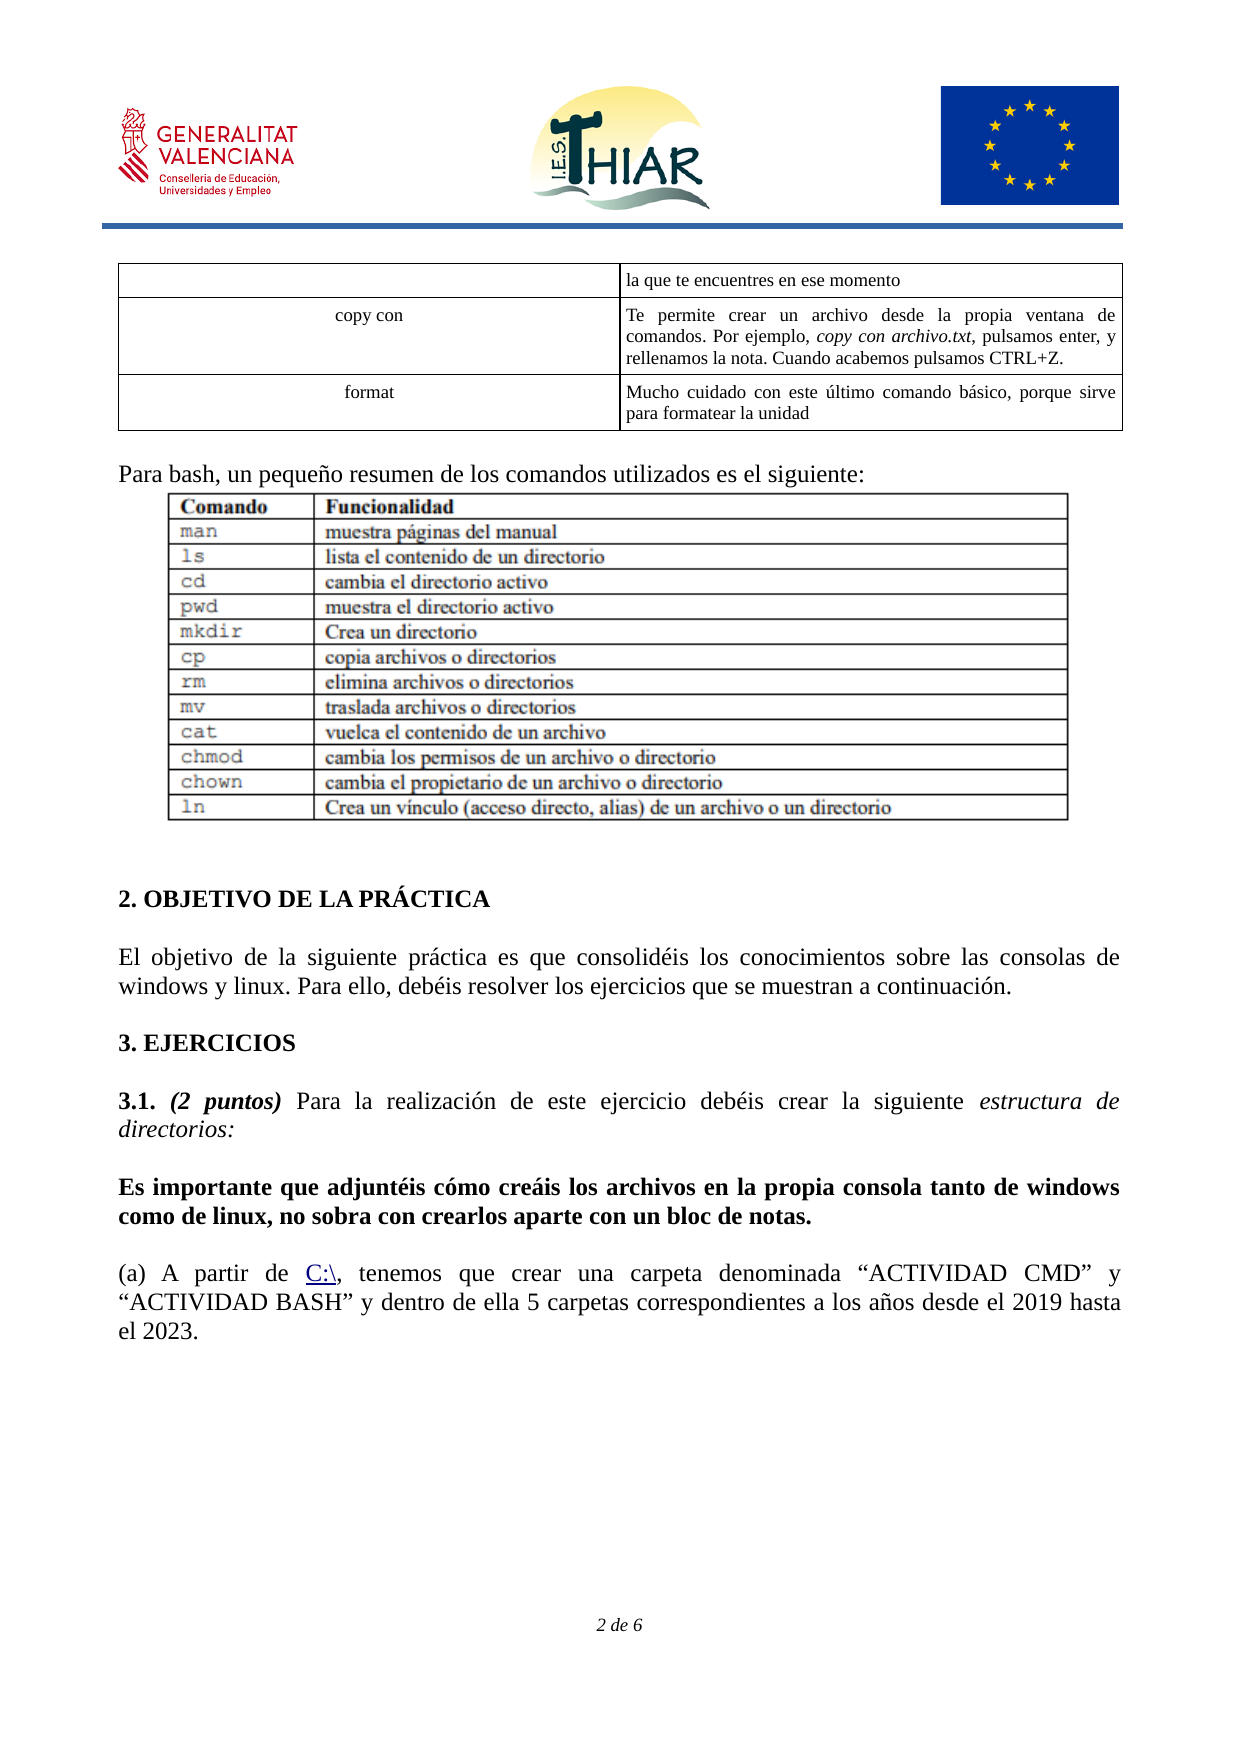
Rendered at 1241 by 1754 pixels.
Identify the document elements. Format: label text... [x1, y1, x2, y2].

picture [530, 86, 710, 210]
table_cell copy con [119, 298, 619, 374]
text 2. OBJETIVO DE LA PRÁCTICA [118, 884, 1122, 913]
table_cell Mucho cuidado con este último comando básico, porque sirve para formatear la unidad [621, 375, 1122, 429]
table_cell format [119, 375, 619, 429]
text 3.1. (2 puntos) Para la realización de este ejercicio debéis crear la siguiente estructura de directorios: [118, 1086, 1122, 1143]
text (a) A partir de C:\, tenemos que crear una carpeta denominada “ACTIVIDAD CMD” y “ACTIVIDAD BASH” y dentro de ella 5 carpetas correspondientes a los años desde el 2019 hasta el 2023. [118, 1258, 1122, 1344]
picture [940, 86, 1119, 205]
text Es importante que adjuntéis cómo creáis los archivos en la propia consola tanto de windows como de linux, no sobra con crearlos aparte con un bloc de notas. [118, 1172, 1122, 1229]
picture [112, 103, 308, 206]
table_cell Te permite crear un archivo desde la propia ventana de comandos. Por ejemplo, copy con archivo.txt, pulsamos enter, y rellenamos la nota. Cuando acabemos pulsamos CTRL+Z. [621, 298, 1122, 374]
table_cell la que te encuentres en ese momento [621, 264, 1122, 297]
text El objetivo de la siguiente práctica es que consolidéis los conocimientos sobre las consolas de windows y linux. Para ello, debéis resolver los ejercicios que se muestran a continuación. [118, 942, 1122, 999]
text 3. EJERCICIOS [118, 1028, 1122, 1057]
table_cell [119, 264, 619, 297]
picture [165, 488, 1075, 827]
text Para bash, un pequeño resumen de los comandos utilizados es el siguiente: [118, 459, 1122, 488]
